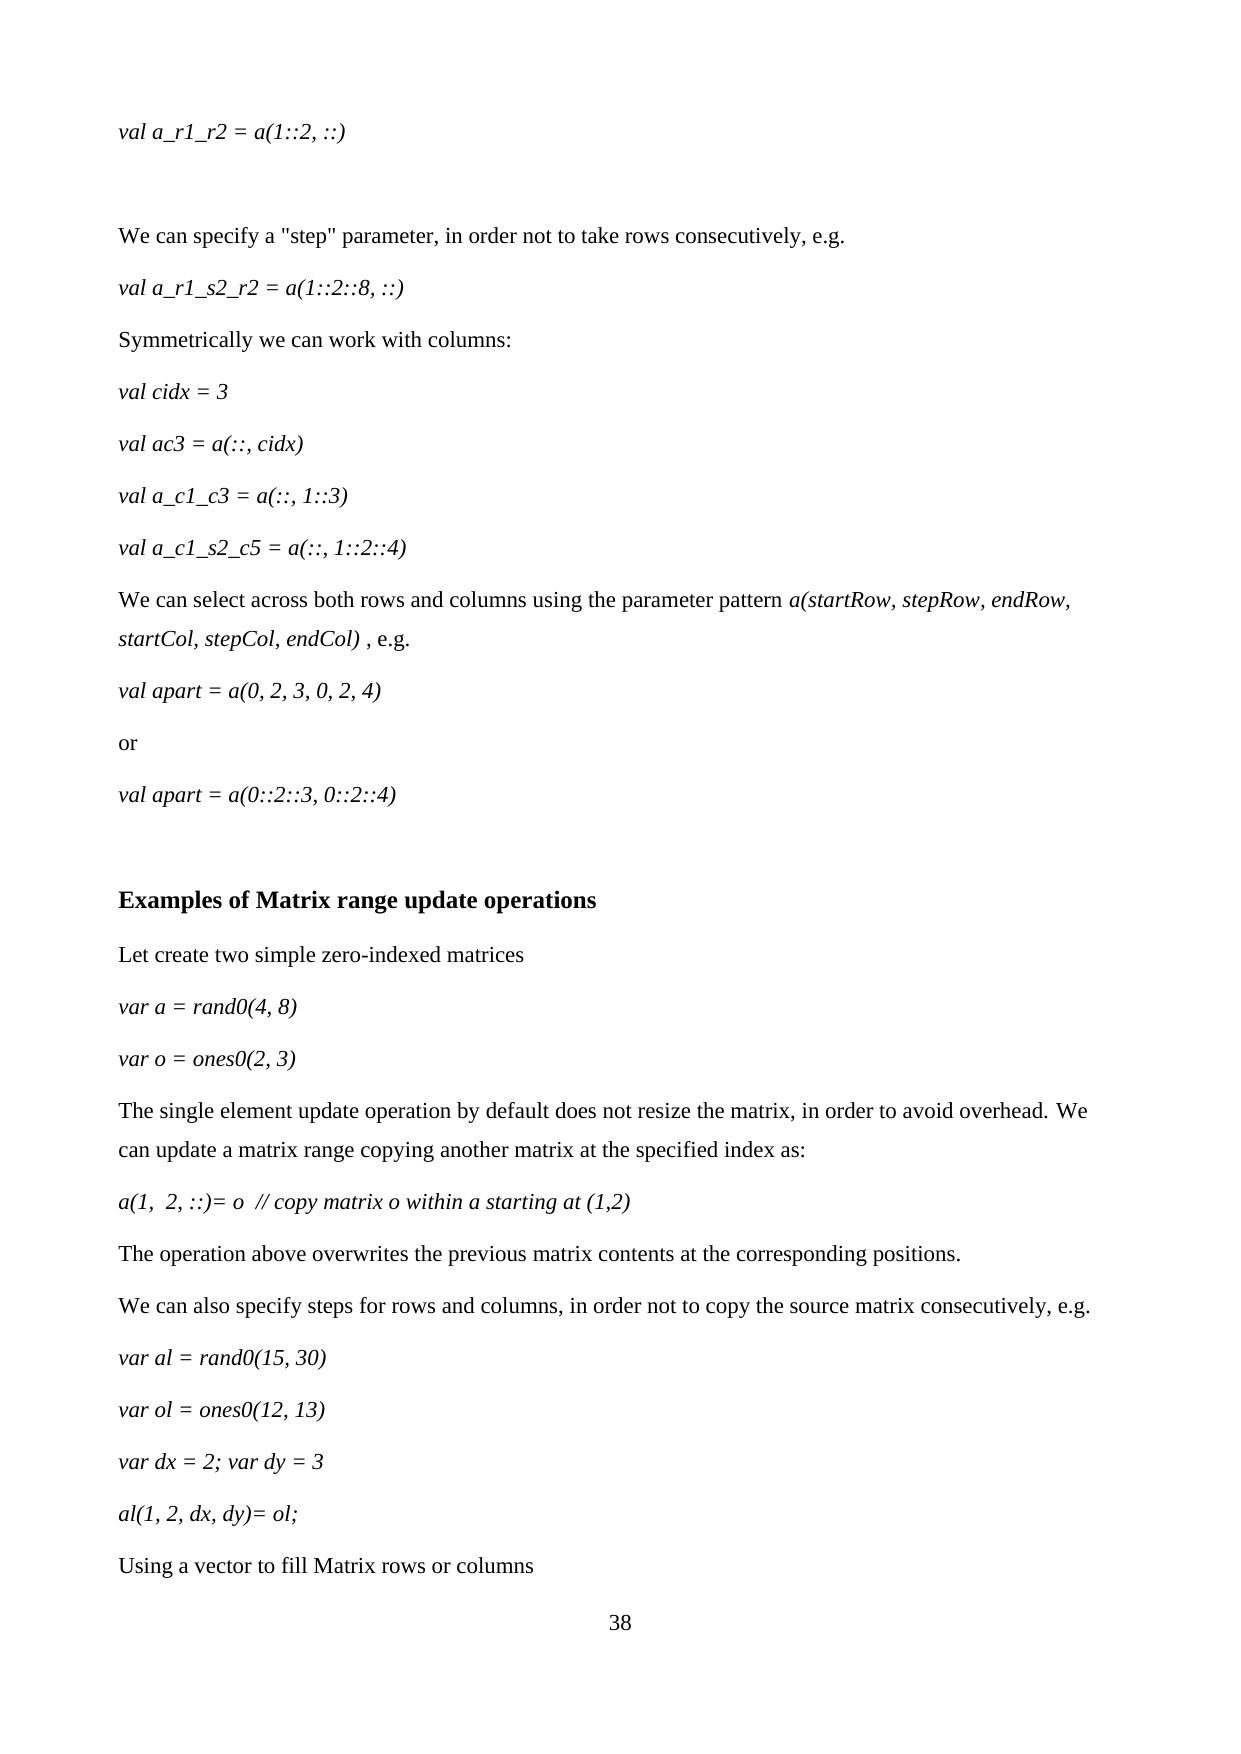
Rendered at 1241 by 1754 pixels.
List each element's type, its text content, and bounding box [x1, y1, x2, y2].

text Let create two simple zero-indexed matrices [118, 941, 1122, 967]
text The operation above overwrites the previous matrix contents at the corresponding positions. [118, 1240, 1122, 1267]
text We can also specify steps for rows and columns, in order not to copy the source matrix consecutively, e.g. [118, 1292, 1122, 1319]
text val a_r1_r2 = a(1::2, ::) [118, 118, 1122, 144]
text We can select across both rows and columns using the parameter pattern a(startRow, stepRow, endRow, startCol, stepCol, endCol) , e.g. [118, 586, 1122, 652]
text val a_r1_s2_r2 = a(1::2::8, ::) [118, 274, 1122, 300]
text al(1, 2, dx, dy)= ol; [118, 1500, 1122, 1527]
text or [118, 729, 1122, 756]
text val apart = a(0::2::3, 0::2::4) [118, 781, 1122, 808]
text var al = rand0(15, 30) [118, 1344, 1122, 1371]
text Using a vector to fill Matrix rows or columns [118, 1552, 1122, 1578]
text val apart = a(0, 2, 3, 0, 2, 4) [118, 677, 1122, 704]
text var ol = ones0(12, 13) [118, 1396, 1122, 1423]
text var o = ones0(2, 3) [118, 1045, 1122, 1071]
text Examples of Matrix range update operations [118, 885, 1122, 914]
text var a = rand0(4, 8) [118, 993, 1122, 1019]
text var dx = 2; var dy = 3 [118, 1448, 1122, 1474]
text a(1, 2, ::)= o // copy matrix o within a starting at (1,2) [118, 1188, 1122, 1215]
text val a_c1_c3 = a(::, 1::3) [118, 482, 1122, 508]
text We can specify a "step" parameter, in order not to take rows consecutively, e.g. [118, 222, 1122, 248]
text val ac3 = a(::, cidx) [118, 430, 1122, 456]
text The single element update operation by default does not resize the matrix, in order to avoid overhead. We can update a matrix range copying another matrix at the specified index as: [118, 1097, 1122, 1163]
text val cidx = 3 [118, 378, 1122, 404]
text Symmetrically we can work with columns: [118, 326, 1122, 352]
text val a_c1_s2_c5 = a(::, 1::2::4) [118, 534, 1122, 560]
